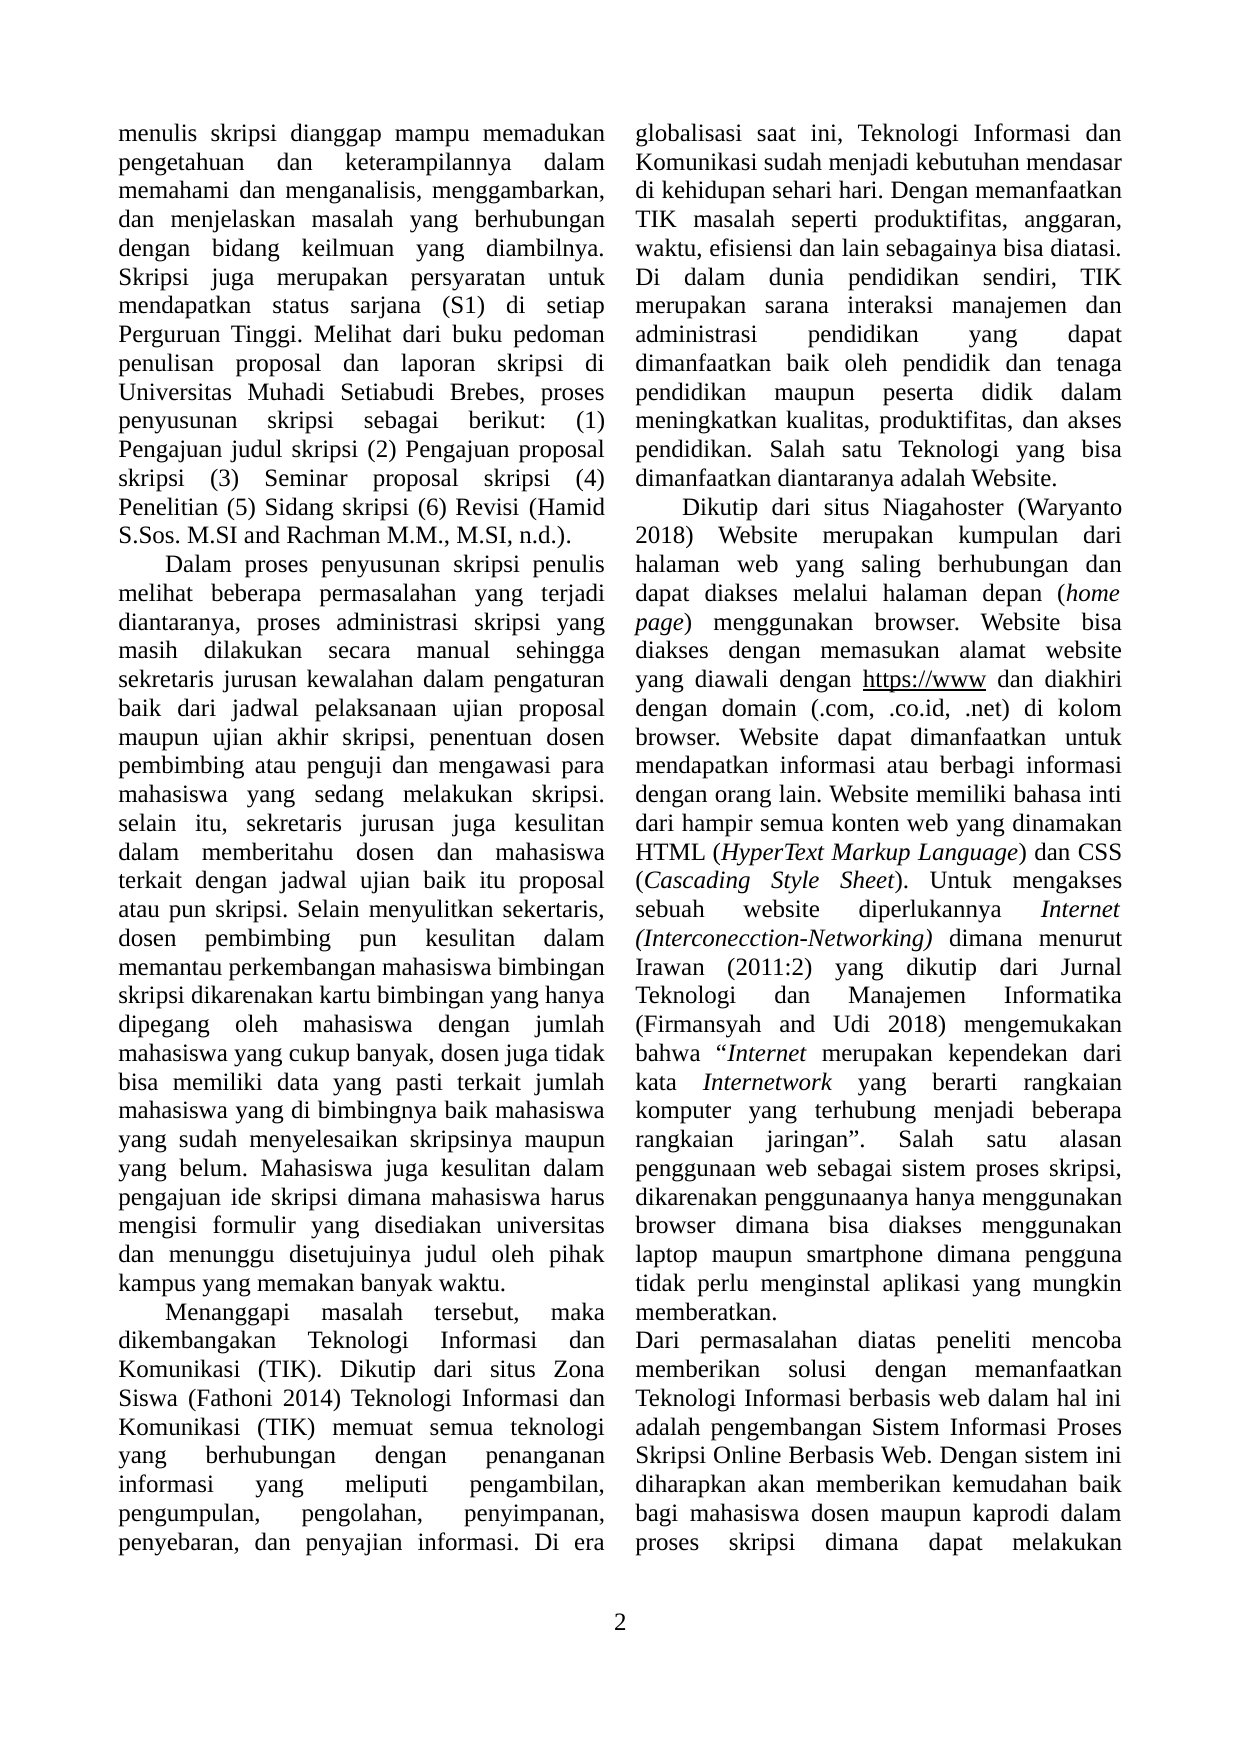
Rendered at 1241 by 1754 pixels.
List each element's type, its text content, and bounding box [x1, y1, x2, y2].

text menulis skripsi dianggap mampu memadukan pengetahuan dan keterampilannya dalam memahami dan menganalisis, menggambarkan, dan menjelaskan masalah yang berhubungan dengan bidang keilmuan yang diambilnya. Skripsi juga merupakan persyaratan untuk mendapatkan status sarjana (S1) di setiap Perguruan Tinggi. Melihat dari buku pedoman penulisan proposal dan laporan skripsi di Universitas Muhadi Setiabudi Brebes, proses penyusunan skripsi sebagai berikut: (1) Pengajuan judul skripsi (2) Pengajuan proposal skripsi (3) Seminar proposal skripsi (4) Penelitian (5) Sidang skripsi (6) Revisi (Hamid S.Sos. M.SI and Rachman M.M., M.SI, n.d.)⁠. [118, 118, 605, 549]
text Dalam proses penyusunan skripsi penulis melihat beberapa permasalahan yang terjadi diantaranya, proses administrasi skripsi yang masih dilakukan secara manual sehingga sekretaris jurusan kewalahan dalam pengaturan baik dari jadwal pelaksanaan ujian proposal maupun ujian akhir skripsi, penentuan dosen pembimbing atau penguji dan mengawasi para mahasiswa yang sedang melakukan skripsi. selain itu, sekretaris jurusan juga kesulitan dalam memberitahu dosen dan mahasiswa terkait dengan jadwal ujian baik itu proposal atau pun skripsi. Selain menyulitkan sekertaris, dosen pembimbing pun kesulitan dalam memantau perkembangan mahasiswa bimbingan skripsi dikarenakan kartu bimbingan yang hanya dipegang oleh mahasiswa dengan jumlah mahasiswa yang cukup banyak, dosen juga tidak bisa memiliki data yang pasti terkait jumlah mahasiswa yang di bimbingnya baik mahasiswa yang sudah menyelesaikan skripsinya maupun yang belum. Mahasiswa juga kesulitan dalam pengajuan ide skripsi dimana mahasiswa harus mengisi formulir yang disediakan universitas dan menunggu disetujuinya judul oleh pihak kampus yang memakan banyak waktu. [118, 549, 605, 1297]
text Menanggapi masalah tersebut, maka dikembangakan Teknologi Informasi dan Komunikasi (TIK). Dikutip dari situs Zona Siswa (Fathoni 2014)⁠ Teknologi Informasi dan Komunikasi (TIK) memuat semua teknologi yang berhubungan dengan penanganan informasi yang meliputi pengambilan, pengumpulan, pengolahan, penyimpanan, penyebaran, dan penyajian informasi. Di era [118, 1297, 605, 1556]
text Dikutip dari situs Niagahoster (Waryanto 2018)⁠ Website merupakan kumpulan dari halaman web yang saling berhubungan dan dapat diakses melalui halaman depan (home page) menggunakan browser. Website bisa diakses dengan memasukan alamat website yang diawali dengan https://www dan diakhiri dengan domain (.com, .co.id, .net) di kolom browser. Website dapat dimanfaatkan untuk mendapatkan informasi atau berbagi informasi dengan orang lain. Website memiliki bahasa inti dari hampir semua konten web yang dinamakan HTML (HyperText Markup Language) dan CSS (Cascading Style Sheet). Untuk mengakses sebuah website diperlukannya Internet (Interconecction-Networking) dimana menurut Irawan (2011:2) yang dikutip dari Jurnal Teknologi dan Manajemen Informatika (Firmansyah and Udi 2018)⁠ mengemukakan bahwa “Internet merupakan kependekan dari kata Internetwork yang berarti rangkaian komputer yang terhubung menjadi beberapa rangkaian jaringan”. Salah satu alasan penggunaan web sebagai sistem proses skripsi, dikarenakan penggunaanya hanya menggunakan browser dimana bisa diakses menggunakan laptop maupun smartphone dimana pengguna tidak perlu menginstal aplikasi yang mungkin memberatkan. [635, 492, 1122, 1326]
text Dari permasalahan diatas peneliti mencoba memberikan solusi dengan memanfaatkan Teknologi Informasi berbasis web dalam hal ini adalah pengembangan Sistem Informasi Proses Skripsi Online Berbasis Web. Dengan sistem ini diharapkan akan memberikan kemudahan baik bagi mahasiswa dosen maupun kaprodi dalam proses skripsi dimana dapat melakukan [635, 1326, 1122, 1556]
text globalisasi saat ini, Teknologi Informasi dan Komunikasi sudah menjadi kebutuhan mendasar di kehidupan sehari hari. Dengan memanfaatkan TIK masalah seperti produktifitas, anggaran, waktu, efisiensi dan lain sebagainya bisa diatasi. Di dalam dunia pendidikan sendiri, TIK merupakan sarana interaksi manajemen dan administrasi pendidikan yang dapat dimanfaatkan baik oleh pendidik dan tenaga pendidikan maupun peserta didik dalam meningkatkan kualitas, produktifitas, dan akses pendidikan. Salah satu Teknologi yang bisa dimanfaatkan diantaranya adalah Website. [635, 118, 1122, 492]
